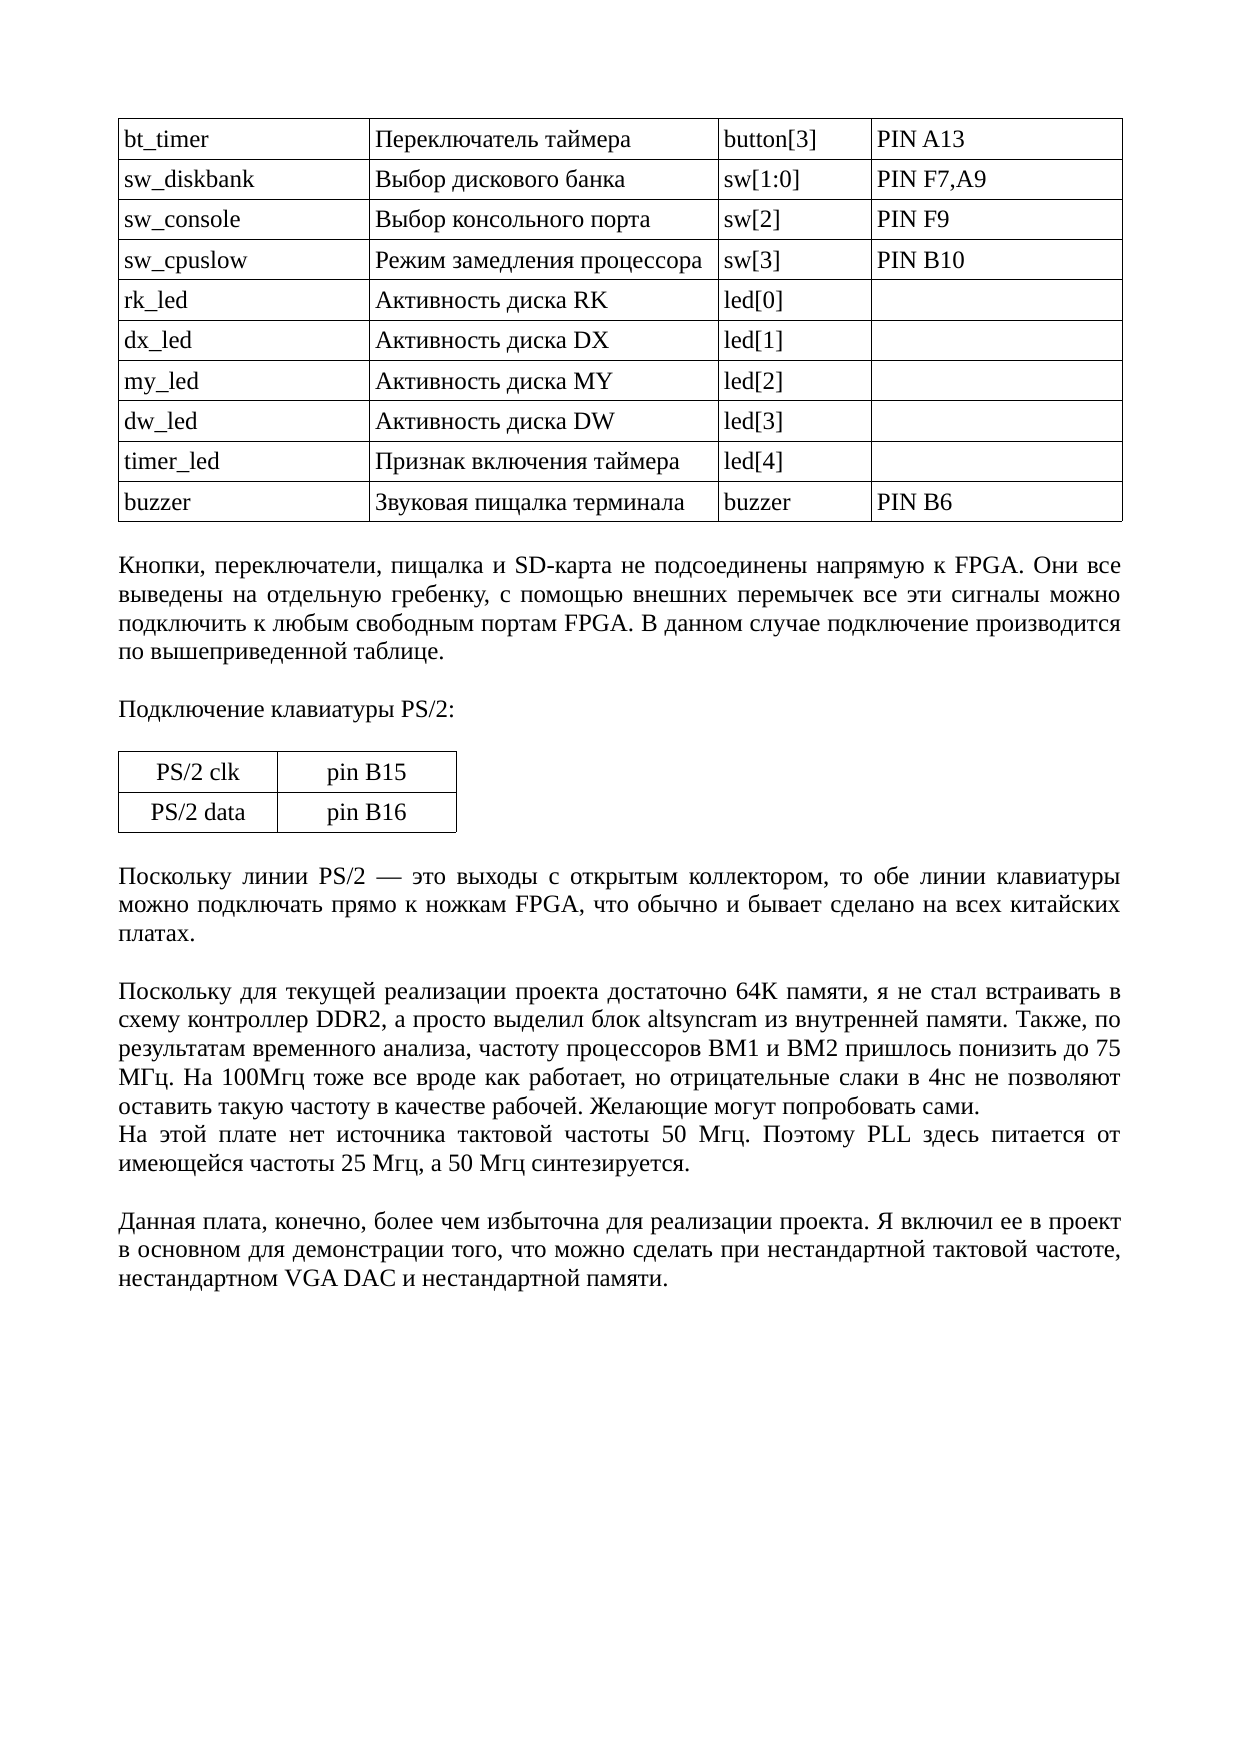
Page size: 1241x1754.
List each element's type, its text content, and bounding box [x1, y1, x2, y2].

table_cell sw_cpuslow [119, 240, 369, 279]
table_cell led[3] [719, 401, 871, 441]
table_cell Выбор дискового банка [370, 160, 718, 199]
table_cell Переключатель таймера [370, 119, 718, 158]
table_cell Активность диска RK [370, 280, 718, 320]
table_cell PIN F7,A9 [872, 160, 1122, 199]
table_cell bt_timer [119, 119, 369, 158]
table_cell [872, 280, 1122, 320]
table_cell pin B16 [278, 793, 456, 832]
table_cell Признак включения таймера [370, 442, 718, 481]
text Подключение клавиатуры PS/2: [118, 694, 1122, 723]
table_cell dw_led [119, 401, 369, 441]
table_cell buzzer [119, 482, 369, 521]
text Поскольку линии PS/2 — это выходы с открытым коллектором, то обе линии клавиатуры можно подключать прямо к ножкам FPGA, что обычно и бывает сделано на всех китайских платах. [118, 861, 1122, 947]
table_cell buzzer [719, 482, 871, 521]
table_cell sw_console [119, 200, 369, 239]
table_cell my_led [119, 361, 369, 400]
text Кнопки, переключатели, пищалка и SD-карта не подсоединены напрямую к FPGA. Они все выведены на отдельную гребенку, с помощью внешних перемычек все эти сигналы можно подключить к любым свободным портам FPGA. В данном случае подключение производится по вышеприведенной таблице. [118, 550, 1122, 665]
table_cell Режим замедления процессора [370, 240, 718, 279]
table_cell sw[1:0] [719, 160, 871, 199]
table_cell PS/2 data [119, 793, 277, 832]
table_cell PIN F9 [872, 200, 1122, 239]
table_cell led[4] [719, 442, 871, 481]
table_cell Выбор консольного порта [370, 200, 718, 239]
table_cell led[2] [719, 361, 871, 400]
text Данная плата, конечно, более чем избыточна для реализации проекта. Я включил ее в проект в основном для демонстрации того, что можно сделать при нестандартной тактовой частоте, нестандартном VGA DAC и нестандартной памяти. [118, 1206, 1122, 1292]
text На этой плате нет источника тактовой частоты 50 Мгц. Поэтому PLL здесь питается от имеющейся частоты 25 Мгц, а 50 Мгц синтезируется. [118, 1119, 1122, 1177]
table_cell Активность диска MY [370, 361, 718, 400]
table_cell Активность диска DX [370, 321, 718, 360]
table_cell led[0] [719, 280, 871, 320]
table_cell led[1] [719, 321, 871, 360]
table_cell PIN B10 [872, 240, 1122, 279]
table_header pin B15 [278, 752, 456, 792]
table_cell button[3] [719, 119, 871, 158]
table_cell [872, 321, 1122, 360]
table_cell PIN B6 [872, 482, 1122, 521]
table_cell [872, 401, 1122, 441]
table_cell rk_led [119, 280, 369, 320]
table_cell PIN A13 [872, 119, 1122, 158]
table_cell [872, 361, 1122, 400]
table_cell sw[3] [719, 240, 871, 279]
table_cell Звуковая пищалка терминала [370, 482, 718, 521]
table_header PS/2 clk [119, 752, 277, 792]
table_cell timer_led [119, 442, 369, 481]
table_cell [872, 442, 1122, 481]
text Поскольку для текущей реализации проекта достаточно 64К памяти, я не стал встраивать в схему контроллер DDR2, а просто выделил блок altsyncram из внутренней памяти. Также, по результатам временного анализа, частоту процессоров ВМ1 и ВМ2 пришлось понизить до 75 МГц. На 100Мгц тоже все вроде как работает, но отрицательные слаки в 4нс не позволяют оставить такую частоту в качестве рабочей. Желающие могут попробовать сами. [118, 976, 1122, 1119]
table_cell sw_diskbank [119, 160, 369, 199]
table_cell sw[2] [719, 200, 871, 239]
table_cell Активность диска DW [370, 401, 718, 441]
table_cell dx_led [119, 321, 369, 360]
